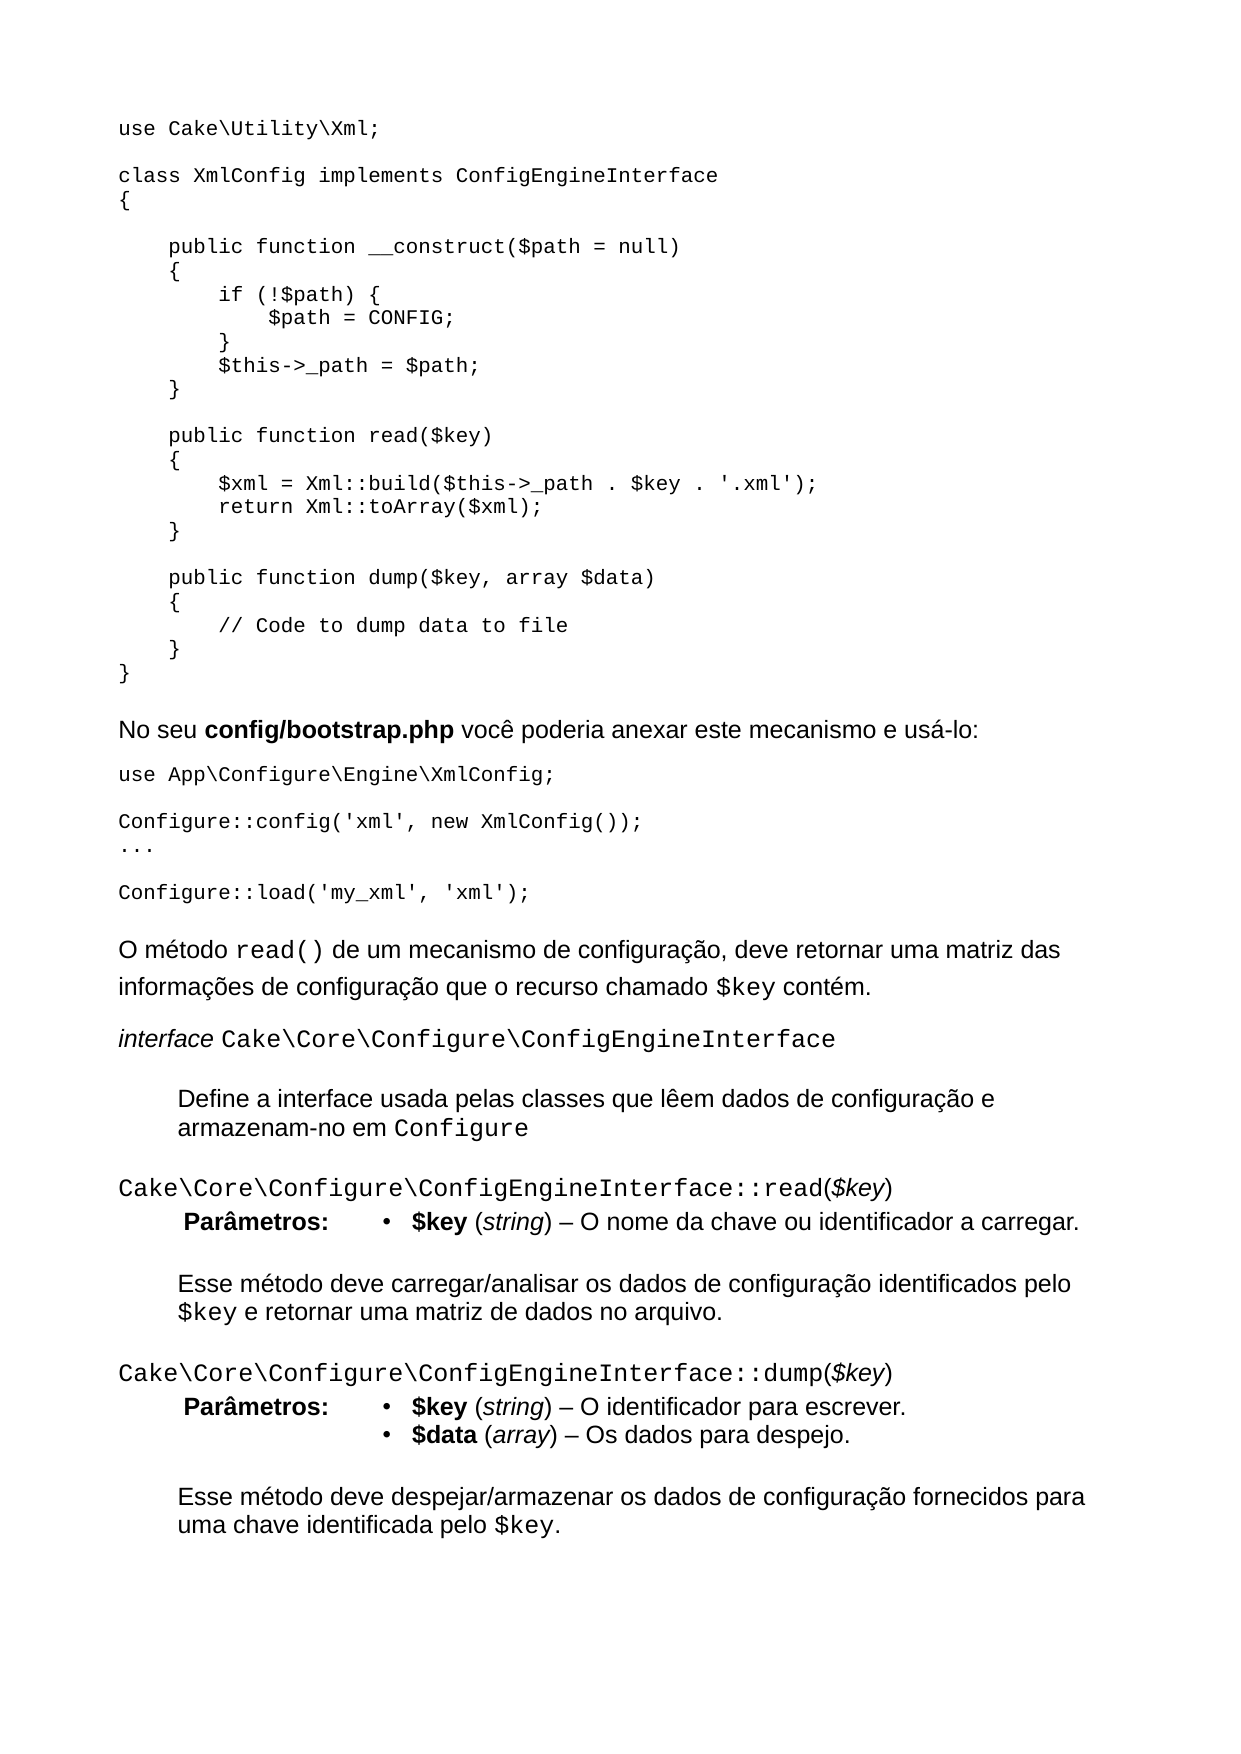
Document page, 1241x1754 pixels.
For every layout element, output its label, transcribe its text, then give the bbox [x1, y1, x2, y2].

table_header Parâmetros: [177, 1204, 335, 1268]
text { [118, 260, 1122, 284]
subtitle interface Cake\Core\Configure\ConfigEngineInterface [118, 1024, 1122, 1055]
text public function dump($key, array $data) [118, 567, 1122, 591]
text { [118, 591, 1122, 615]
text $xml = Xml::build($this->_path . $key . '.xml'); [118, 473, 1122, 496]
text return Xml::toArray($xml); [118, 496, 1122, 520]
text public function __construct($path = null) [118, 236, 1122, 260]
list Esse método deve carregar/analisar os dados de configuração identificados pelo $key e retornar uma matriz de dados no arquivo. [177, 1268, 1122, 1328]
text if (!$path) { [118, 284, 1122, 307]
table_header Parâmetros: [177, 1389, 335, 1482]
text // Code to dump data to file [118, 615, 1122, 638]
text use App\Configure\Engine\XmlConfig; [118, 764, 1122, 788]
table_header $key (string) – O nome da chave ou identificador a carregar. [335, 1204, 1091, 1268]
text } [118, 378, 1122, 402]
text } [118, 520, 1122, 544]
table_header $key (string) – O identificador para escrever. $data (array) – Os dados para despejo. [335, 1389, 920, 1482]
text $path = CONFIG; [118, 307, 1122, 331]
text } [118, 638, 1122, 662]
text class XmlConfig implements ConfigEngineInterface [118, 165, 1122, 189]
text Configure::config('xml', new XmlConfig()); [118, 811, 1122, 835]
subtitle Cake\Core\Configure\ConfigEngineInterface::dump($key) [118, 1358, 1122, 1389]
list Esse método deve despejar/armazenar os dados de configuração fornecidos para uma chave identificada pelo $key. [177, 1482, 1122, 1541]
text Configure::load('my_xml', 'xml'); [118, 882, 1122, 906]
list Define a interface usada pelas classes que lêem dados de configuração e armazenam-no em Configure [177, 1084, 1122, 1144]
text public function read($key) [118, 426, 1122, 449]
text { [118, 449, 1122, 473]
text O método read() de um mecanismo de configuração, deve retornar uma matriz das informações de configuração que o recurso chamado $key contém. [118, 936, 1122, 1003]
text ... [118, 835, 1122, 859]
text use Cake\Utility\Xml; [118, 118, 1122, 142]
text } [118, 331, 1122, 354]
text } [118, 662, 1122, 686]
text No seu config/bootstrap.php você poderia anexar este mecanismo e usá-lo: [118, 715, 1122, 744]
subtitle Cake\Core\Configure\ConfigEngineInterface::read($key) [118, 1173, 1122, 1204]
text { [118, 189, 1122, 213]
text $this->_path = $path; [118, 354, 1122, 378]
